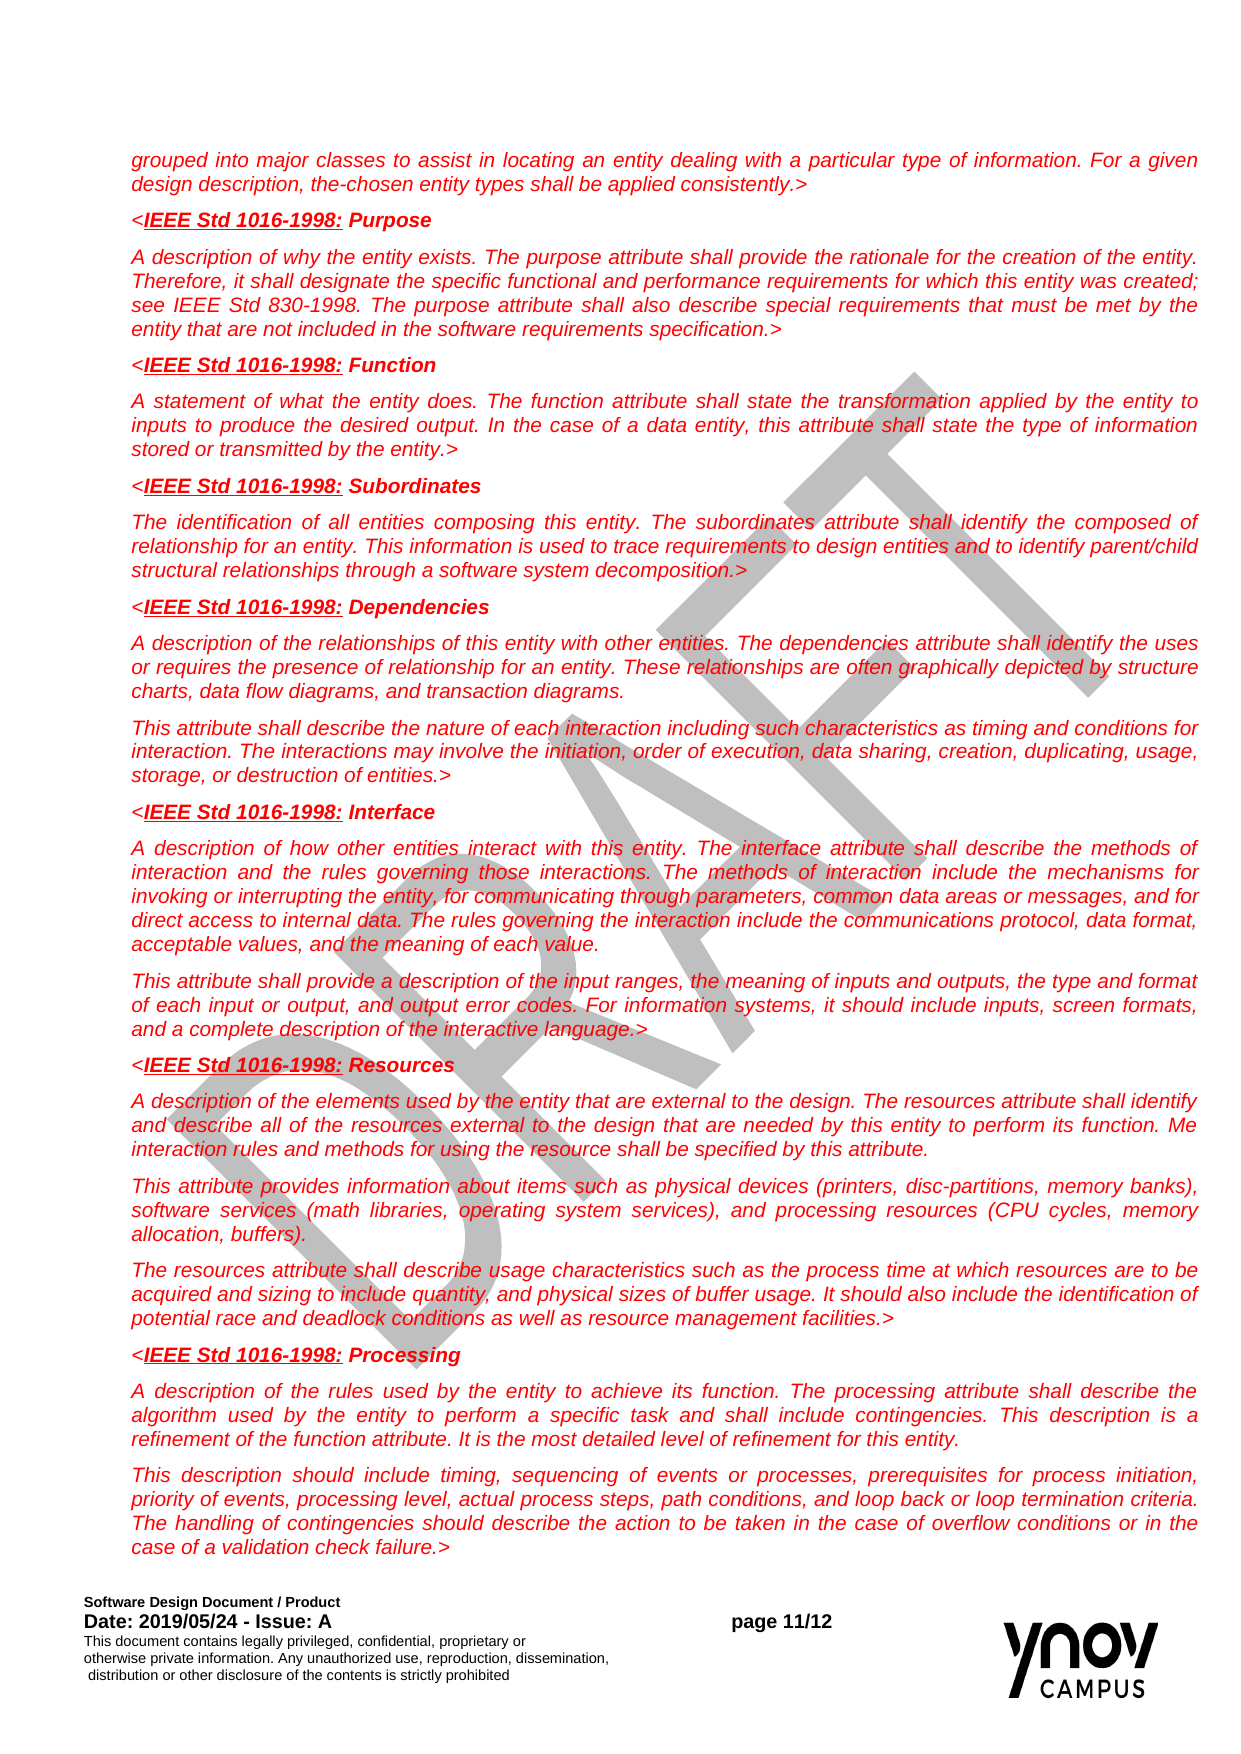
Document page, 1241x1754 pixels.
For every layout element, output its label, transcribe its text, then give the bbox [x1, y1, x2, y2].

text This attribute shall describe the nature of each interaction including such characteristics as timing and conditions for interaction. The interactions may involve the initiation, order of execution, data sharing, creation, duplicating, usage, storage, or destruction of entities.> [828, 715, 1200, 787]
text [617, 800, 700, 824]
text A description of the relationships of this entity with other entities. The dependencies attribute shall identify the uses or requires the presence of relationship for an entity. These relationships are often graphically depicted by structure charts, data flow diagrams, and transaction diagrams. [131, 631, 727, 703]
picture [1002, 1613, 1158, 1705]
text grouped into major classes to assist in locating an entity dealing with a particular type of information. For a given design description, the-chosen entity types shall be applied consistently.> [131, 148, 1200, 196]
text <IEEE Std 1016-1998: Resources [362, 1053, 457, 1077]
text A statement of what the entity does. The function attribute shall state the transformation applied by the entity to inputs to produce the desired output. In the case of a data entity, this attribute shall state the type of information stored or transmitted by the entity.> [889, 389, 1200, 461]
text A statement of what the entity does. The function attribute shall state the transformation applied by the entity to inputs to produce the desired output. In the case of a data entity, this attribute shall state the type of information stored or transmitted by the entity.> [131, 389, 895, 461]
text The resources attribute shall describe usage characteristics such as the process time at which resources are to be acquired and sizing to include quantity, and physical sizes of buffer usage. It should also include the identification of potential race and deadlock conditions as well as resource management facilities.> [131, 1258, 376, 1330]
text A description of the elements used by the entity that are external to the design. The resources attribute shall identify and describe all of the resources external to the design that are needed by this entity to perform its function. Me interaction rules and methods for using the resource shall be specified by this attribute. [515, 1089, 1200, 1161]
text <IEEE Std 1016-1998: Subordinates [131, 474, 810, 498]
text This attribute shall provide a description of the input ranges, the meaning of inputs and outputs, the type and format of each input or output, and output error codes. For information systems, it should include inputs, screen formats, and a complete description of the interactive language.> [718, 968, 1200, 1040]
text [720, 800, 848, 824]
text This attribute shall describe the nature of each interaction including such characteristics as timing and conditions for interaction. The interactions may involve the initiation, order of execution, data sharing, creation, duplicating, usage, storage, or destruction of entities.> [577, 715, 811, 787]
text <IEEE Std 1016-1998: Processing [131, 1342, 412, 1366]
text This description should include timing, sequencing of events or processes, prerequisites for process initiation, priority of events, processing level, actual process steps, path conditions, and loop back or loop termination criteria. The handling of contingencies should describe the action to be taken in the case of overflow conditions or in the case of a validation check failure.> [131, 1463, 1200, 1559]
text This attribute shall provide a description of the input ranges, the meaning of inputs and outputs, the type and format of each input or output, and output error codes. For information systems, it should include inputs, screen formats, and a complete description of the interactive language.> [570, 968, 724, 1040]
text A description of the rules used by the entity to achieve its function. The processing attribute shall describe the algorithm used by the entity to perform a specific task and shall include contingencies. This description is a refinement of the function attribute. It is the most detailed level of refinement for this entity. [131, 1379, 1200, 1451]
text [909, 474, 1200, 498]
text The resources attribute shall describe usage characteristics such as the process time at which resources are to be acquired and sizing to include quantity, and physical sizes of buffer usage. It should also include the identification of potential race and deadlock conditions as well as resource management facilities.> [457, 1258, 1200, 1330]
text This attribute provides information about items such as physical devices (printers, disc-partitions, memory banks), software services (math libraries, operating system services), and processing resources (CPU cycles, memory allocation, buffers). [131, 1174, 292, 1246]
text [870, 800, 1200, 824]
text <IEEE Std 1016-1998: Resources [131, 1053, 234, 1077]
text A description of the elements used by the entity that are external to the design. The resources attribute shall identify and describe all of the resources external to the design that are needed by this entity to perform its function. Me interaction rules and methods for using the resource shall be specified by this attribute. [411, 1089, 541, 1161]
text The identification of all entities composing this entity. The subordinates attribute shall identify the composed of relationship for an entity. This information is used to trace requirements to design entities and to identify parent/child structural relationships through a software system decomposition.> [945, 510, 1200, 582]
text [845, 477, 887, 498]
text <IEEE Std 1016-1998: Resources [503, 1053, 665, 1077]
text <IEEE Std 1016-1998: Interface [131, 800, 597, 824]
text A description of why the entity exists. The purpose attribute shall provide the rationale for the creation of the entity. Therefore, it shall designate the specific functional and performance requirements for which this entity was created; see IEEE Std 830-1998. The purpose attribute shall also describe special requirements that must be met by the entity that are not included in the software requirements specification.> [131, 244, 1200, 340]
text A description of the relationships of this entity with other entities. The dependencies attribute shall identify the uses or requires the presence of relationship for an entity. These relationships are often graphically depicted by structure charts, data flow diagrams, and transaction diagrams. [706, 631, 1200, 703]
text The resources attribute shall describe usage characteristics such as the process time at which resources are to be acquired and sizing to include quantity, and physical sizes of buffer usage. It should also include the identification of potential race and deadlock conditions as well as resource management facilities.> [350, 1258, 462, 1317]
text [1029, 594, 1200, 618]
text <IEEE Std 1016-1998: Purpose [131, 208, 1200, 232]
text This attribute shall provide a description of the input ranges, the meaning of inputs and outputs, the type and format of each input or output, and output error codes. For information systems, it should include inputs, screen formats, and a complete description of the interactive language.> [131, 968, 420, 1040]
text The identification of all entities composing this entity. The subordinates attribute shall identify the composed of relationship for an entity. This information is used to trace requirements to design entities and to identify parent/child structural relationships through a software system decomposition.> [131, 510, 971, 582]
text [725, 594, 1007, 618]
text A description of how other entities interact with this entity. The interface attribute shall describe the methods of interaction and the rules governing those interactions. The methods of interaction include the mechanisms for invoking or interrupting the entity, for communicating through parameters, common data areas or messages, and for direct access to internal data. The rules governing the interaction include the communications protocol, data format, acceptable values, and the meaning of each value. [701, 836, 1200, 956]
text This attribute shall describe the nature of each interaction including such characteristics as timing and conditions for interaction. The interactions may involve the initiation, order of execution, data sharing, creation, duplicating, usage, storage, or destruction of entities.> [131, 715, 575, 787]
text This attribute provides information about items such as physical devices (printers, disc-partitions, memory banks), software services (math libraries, operating system services), and processing resources (CPU cycles, memory allocation, buffers). [266, 1174, 465, 1246]
text <IEEE Std 1016-1998: Dependencies [131, 594, 690, 618]
text <IEEE Std 1016-1998: Function [131, 353, 1200, 377]
text A description of how other entities interact with this entity. The interface attribute shall describe the methods of interaction and the rules governing those interactions. The methods of interaction include the mechanisms for invoking or interrupting the entity, for communicating through parameters, common data areas or messages, and for direct access to internal data. The rules governing the interaction include the communications protocol, data format, acceptable values, and the meaning of each value. [131, 836, 674, 956]
text This attribute provides information about items such as physical devices (printers, disc-partitions, memory banks), software services (math libraries, operating system services), and processing resources (CPU cycles, memory allocation, buffers). [481, 1174, 1200, 1246]
text <IEEE Std 1016-1998: Processing [421, 1342, 1200, 1366]
text This attribute shall provide a description of the input ranges, the meaning of inputs and outputs, the type and format of each input or output, and output error codes. For information systems, it should include inputs, screen formats, and a complete description of the interactive language.> [394, 968, 541, 1040]
text <IEEE Std 1016-1998: Resources [696, 1053, 1200, 1077]
text A description of the elements used by the entity that are external to the design. The resources attribute shall identify and describe all of the resources external to the design that are needed by this entity to perform its function. Me interaction rules and methods for using the resource shall be specified by this attribute. [220, 1089, 433, 1161]
